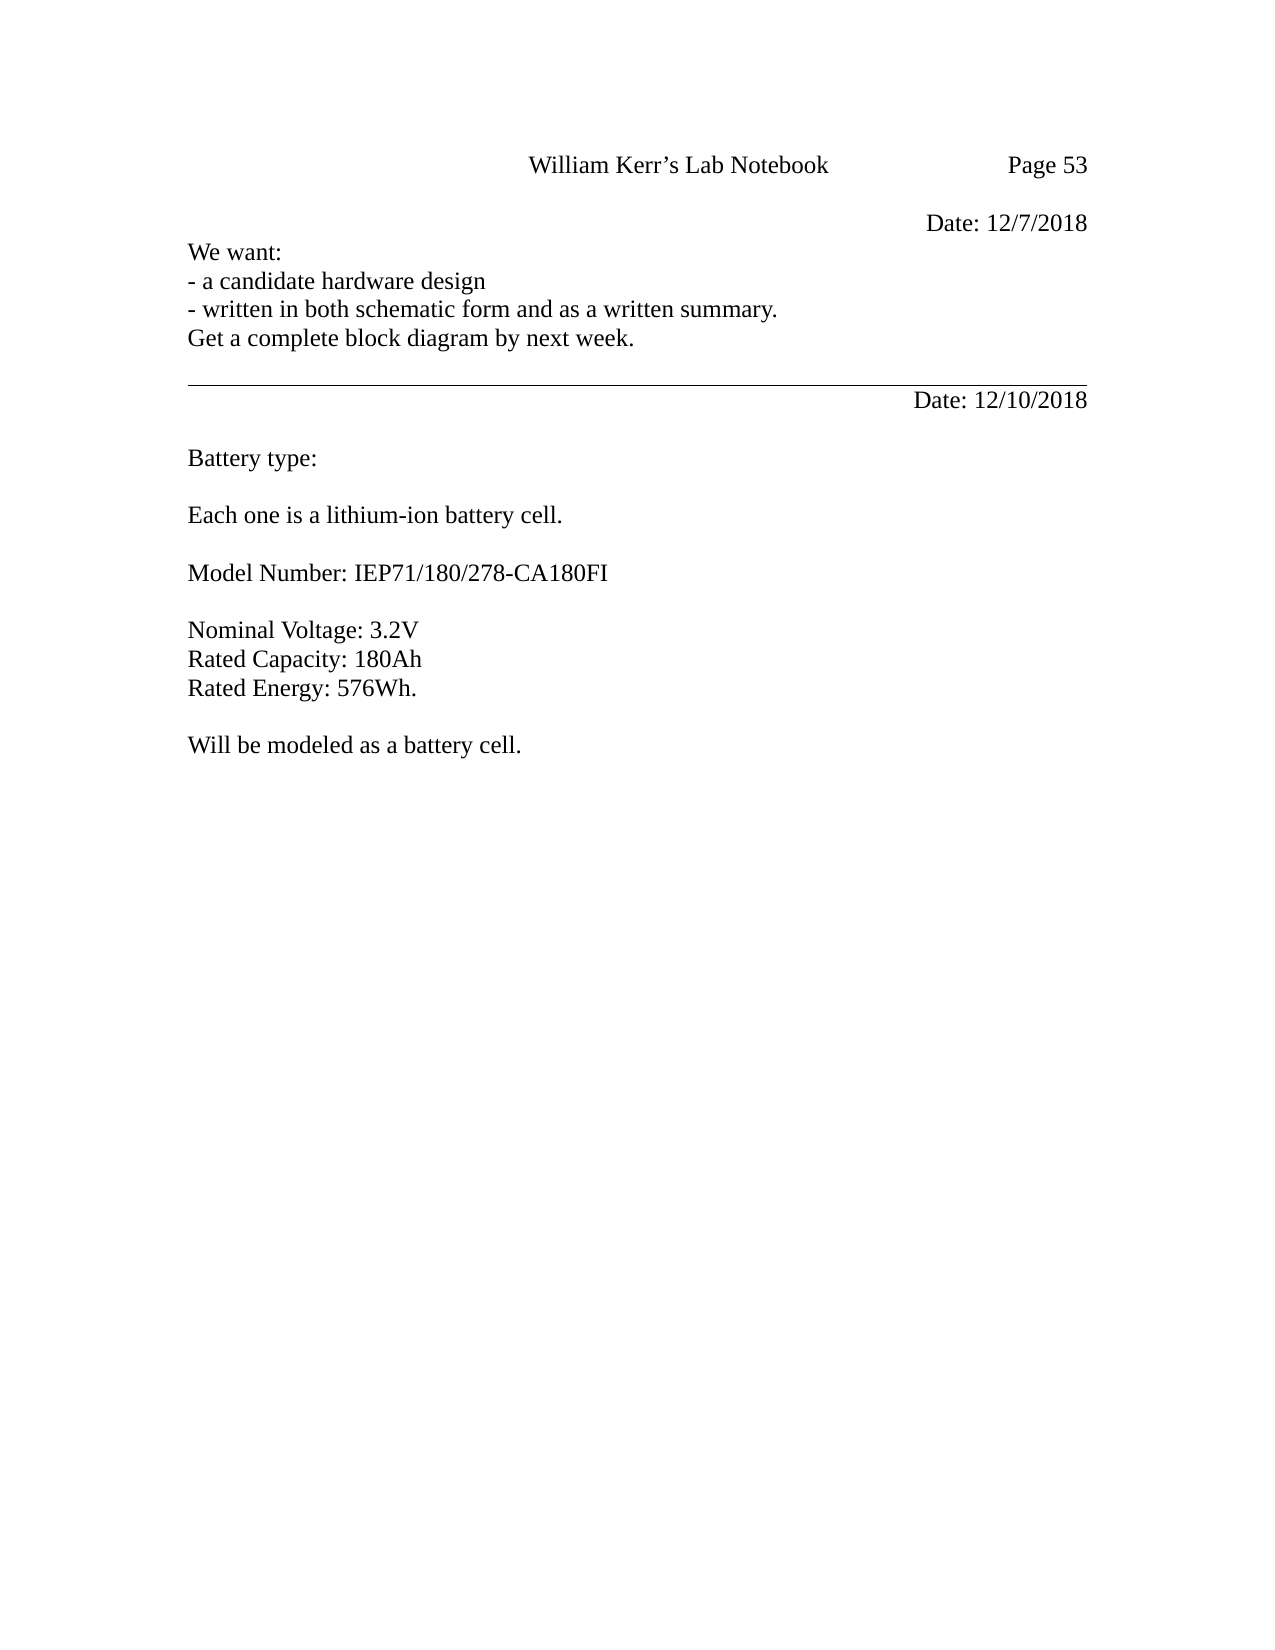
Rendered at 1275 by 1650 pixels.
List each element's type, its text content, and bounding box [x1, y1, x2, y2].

text - written in both schematic form and as a written summary. [187, 294, 1087, 323]
text Get a complete block diagram by next week. [187, 323, 1087, 352]
text Date: 12/10/2018 [187, 385, 1087, 414]
text Nominal Voltage: 3.2V [187, 615, 1087, 644]
text We want: [187, 237, 1087, 266]
text - a candidate hardware design [187, 266, 1087, 294]
text Will be modeled as a battery cell. [187, 730, 1087, 759]
text Model Number: IEP71/180/278-CA180FI [187, 558, 1087, 586]
text Each one is a lithium-ion battery cell. [187, 500, 1087, 529]
text Battery type: [187, 443, 1087, 471]
text Date: 12/7/2018 [187, 208, 1087, 237]
text Rated Energy: 576Wh. [187, 673, 1087, 701]
text Rated Capacity: 180Ah [187, 644, 1087, 673]
